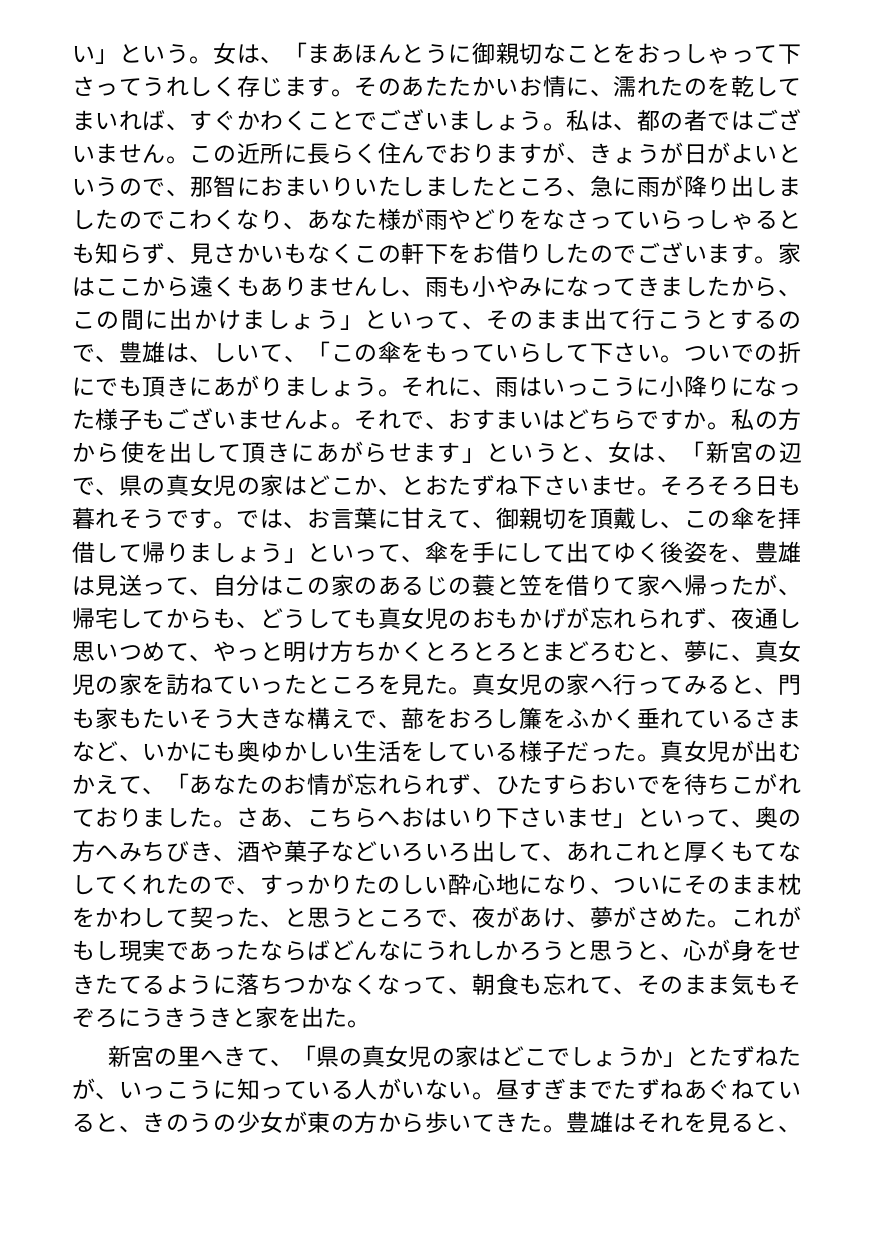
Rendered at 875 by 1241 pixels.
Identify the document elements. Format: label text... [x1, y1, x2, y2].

text い」という。女は、「まあほんとうに御親切なことをおっしゃって下さってうれしく存じます。そのあたたかいお情に、濡れたのを乾してまいれば、すぐかわくことでございましょう。私は、都の者ではございません。この近所に長らく住んでおりますが、きょうが日がよいというので、那智におまいりいたしましたところ、急に雨が降り出しましたのでこわくなり、あなた様が雨やどりをなさっていらっしゃるとも知らず、見さかいもなくこの軒下をお借りしたのでございます。家はここから遠くもありませんし、雨も小やみになってきましたから、この間に出かけましょう」といって、そのまま出て行こうとするので、豊雄は、しいて、「この傘をもっていらして下さい。ついでの折にでも頂きにあがりましょう。それに、雨はいっこうに小降りになった様子もございませんよ。それで、おすまいはどちらですか。私の方から使を出して頂きにあがらせます」というと、女は、「新宮の辺で、県の真女児の家はどこか、とおたずね下さいませ。そろそろ日も暮れそうです。では、お言葉に甘えて、御親切を頂戴し、この傘を拝借して帰りましょう」といって、傘を手にして出てゆく後姿を、豊雄は見送って、自分はこの家のあるじの蓑と笠を借りて家へ帰ったが、帰宅してからも、どうしても真女児のおもかげが忘れられず、夜通し思いつめて、やっと明け方ちかくとろとろとまどろむと、夢に、真女児の家を訪ねていったところを見た。真女児の家へ行ってみると、門も家もたいそう大きな構えで、蔀をおろし簾をふかく垂れているさまなど、いかにも奥ゆかしい生活をしている様子だった。真女児が出むかえて、「あなたのお情が忘れられず、ひたすらおいでを待ちこがれておりました。さあ、こちらへおはいり下さいませ」といって、奥の方へみちびき、酒や菓子などいろいろ出して、あれこれと厚くもてなしてくれたので、すっかりたのしい酔心地になり、ついにそのまま枕をかわして契った、と思うところで、夜があけ、夢がさめた。これがもし現実であったならばどんなにうれしかろうと思うと、心が身をせきたてるように落ちつかなくなって、朝食も忘れて、そのまま気もそぞろにうきうきと家を出た。 [72, 36, 802, 1033]
text 新宮の里へきて、「県の真女児の家はどこでしょうか」とたずねたが、いっこうに知っている人がいない。昼すぎまでたずねあぐねていると、きのうの少女が東の方から歩いてきた。豊雄はそれを見ると、 [72, 1039, 802, 1138]
